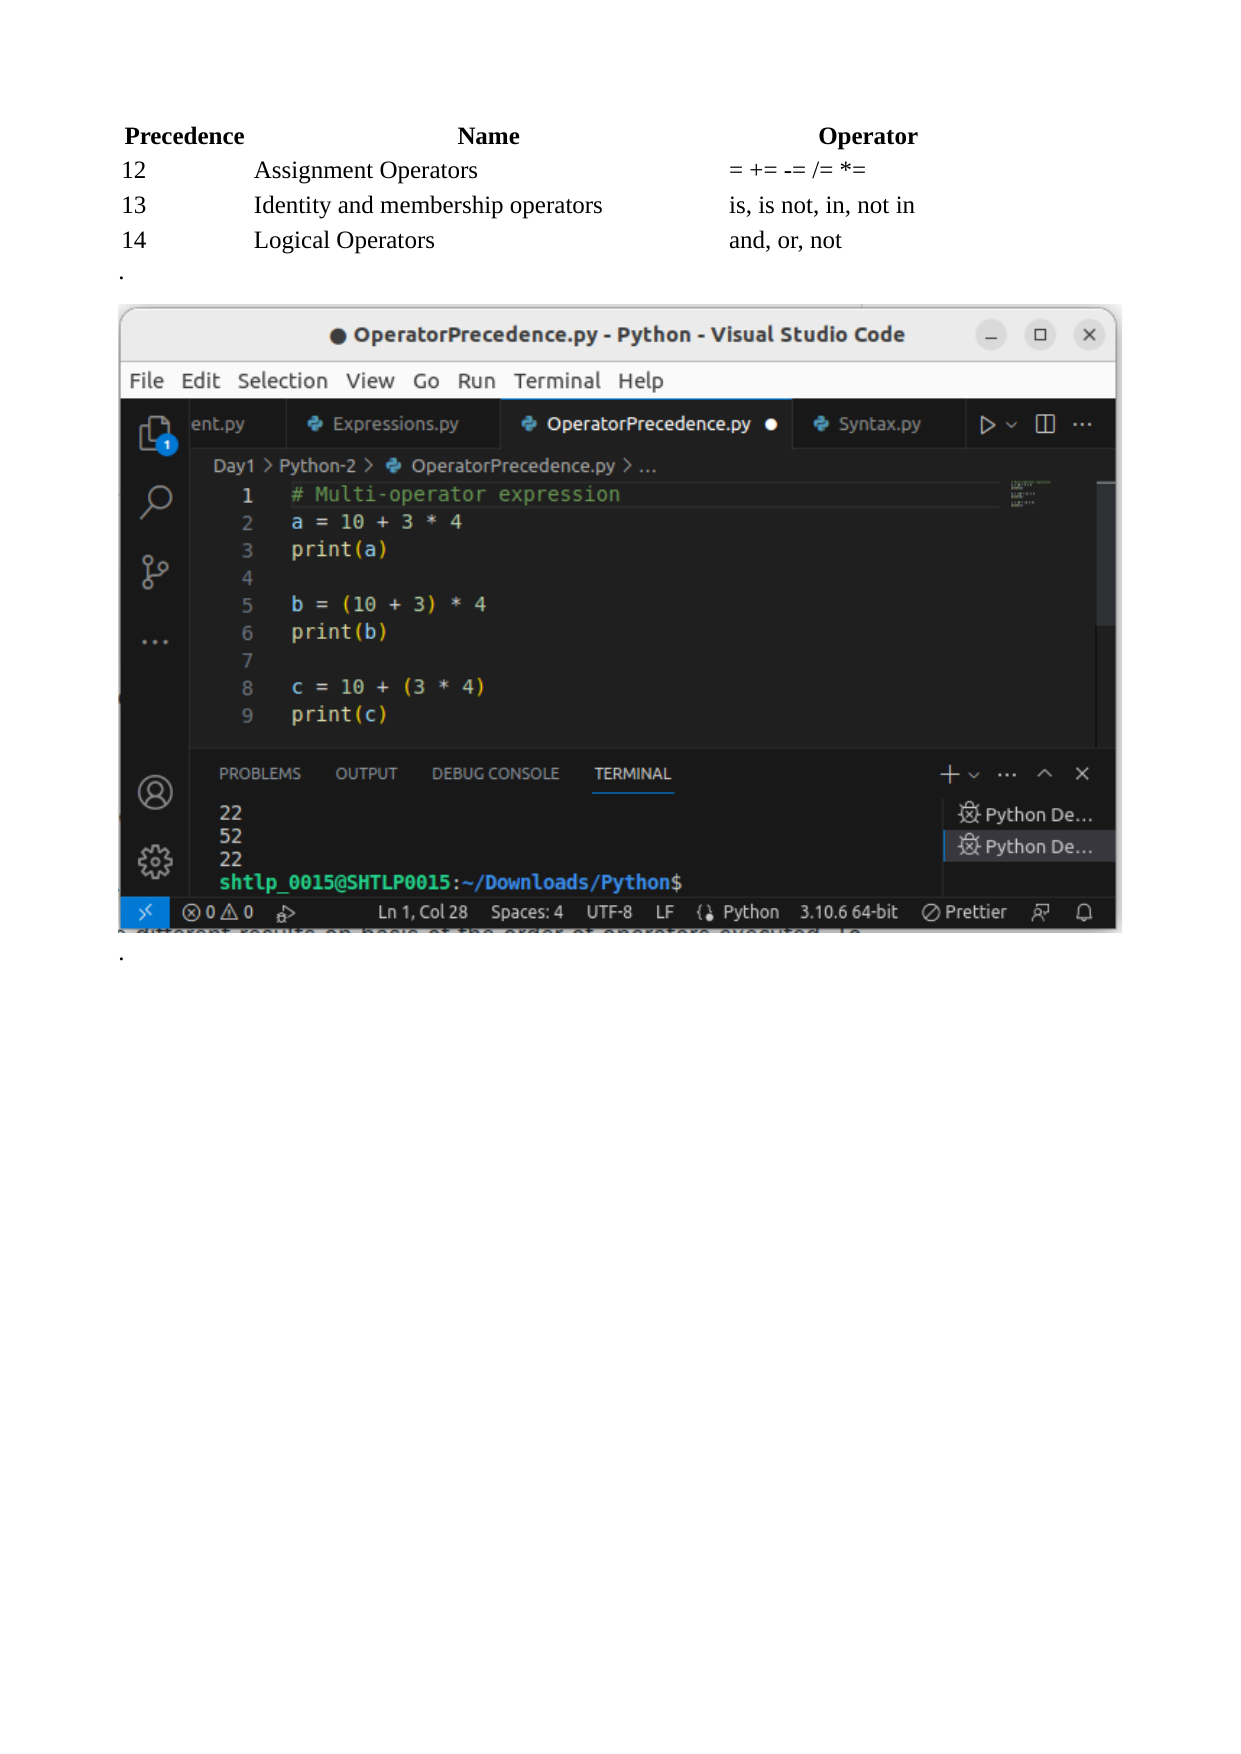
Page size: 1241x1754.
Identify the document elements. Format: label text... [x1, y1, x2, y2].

table_header Name [251, 118, 726, 153]
text . [118, 256, 1122, 285]
table_cell Logical Operators [251, 222, 726, 256]
picture [118, 304, 1123, 933]
text . [118, 933, 1122, 965]
table_cell 14 [118, 222, 251, 256]
table_cell Assignment Operators [251, 153, 726, 187]
table_cell Identity and membership operators [251, 187, 726, 222]
table_cell = += -= /= *= [726, 153, 1010, 187]
table_cell and, or, not [726, 222, 1010, 256]
table_cell 13 [118, 187, 251, 222]
table_cell is, is not, in, not in [726, 187, 1010, 222]
table_header Operator [726, 118, 1010, 153]
table_header Precedence [118, 118, 251, 153]
table_cell 12 [118, 153, 251, 187]
